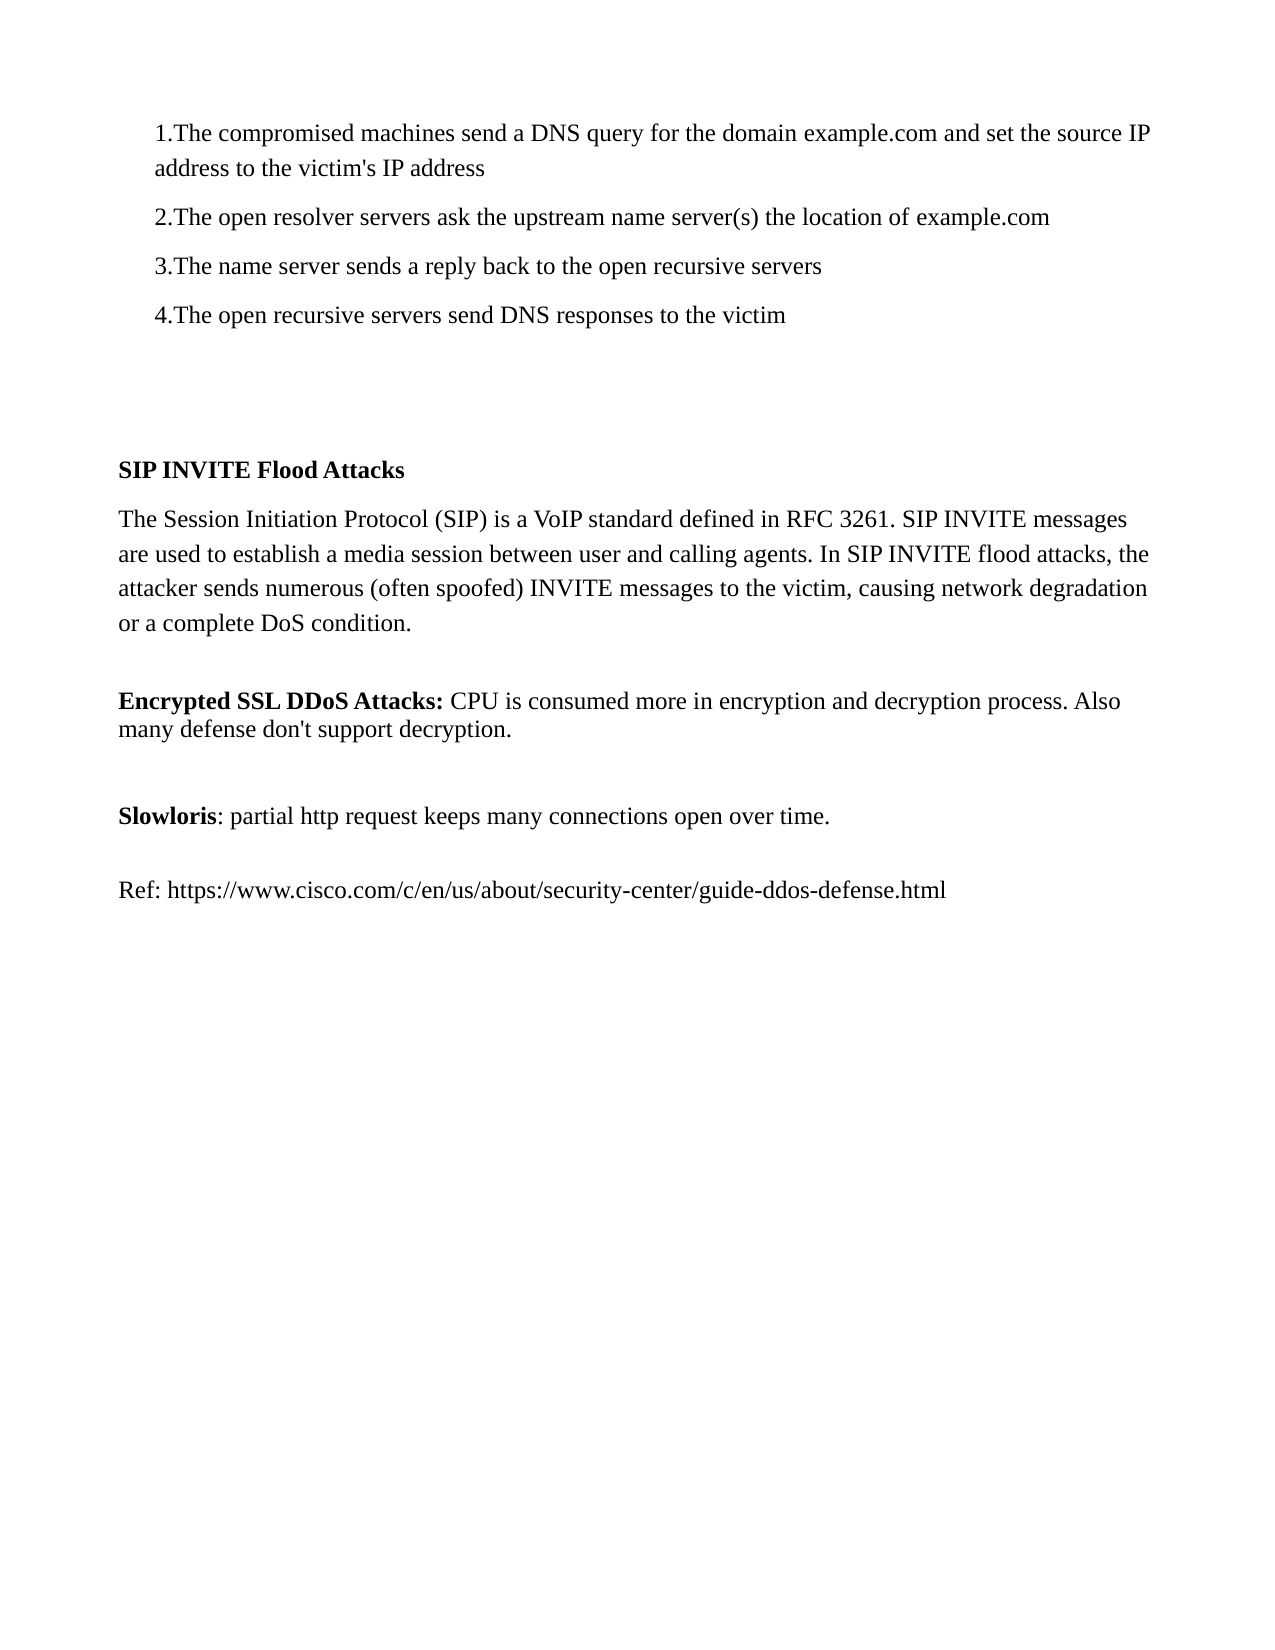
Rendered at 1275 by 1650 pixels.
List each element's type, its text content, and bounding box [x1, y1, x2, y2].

text Slowloris: partial http request keeps many connections open over time. [118, 801, 1157, 829]
list The open recursive servers send DNS responses to the victim [118, 300, 1157, 328]
text SIP INVITE Flood Attacks [118, 455, 1157, 484]
text Ref: https://www.cisco.com/c/en/us/about/security-center/guide-ddos-defense.html [118, 875, 1157, 904]
list The compromised machines send a DNS query for the domain example.com and set the source IP address to the victim's IP address [118, 118, 1157, 181]
text The Session Initiation Protocol (SIP) is a VoIP standard defined in RFC 3261. SIP INVITE messages are used to establish a media session between user and calling agents. In SIP INVITE flood attacks, the attacker sends numerous (often spoofed) INVITE messages to the victim, causing network degradation or a complete DoS condition. [118, 504, 1157, 637]
text Encrypted SSL DDoS Attacks: CPU is consumed more in encryption and decryption process. Also many defense don't support decryption. [118, 686, 1157, 743]
list The name server sends a reply back to the open recursive servers [118, 251, 1157, 279]
list The open resolver servers ask the upstream name server(s) the location of example.com [118, 202, 1157, 230]
